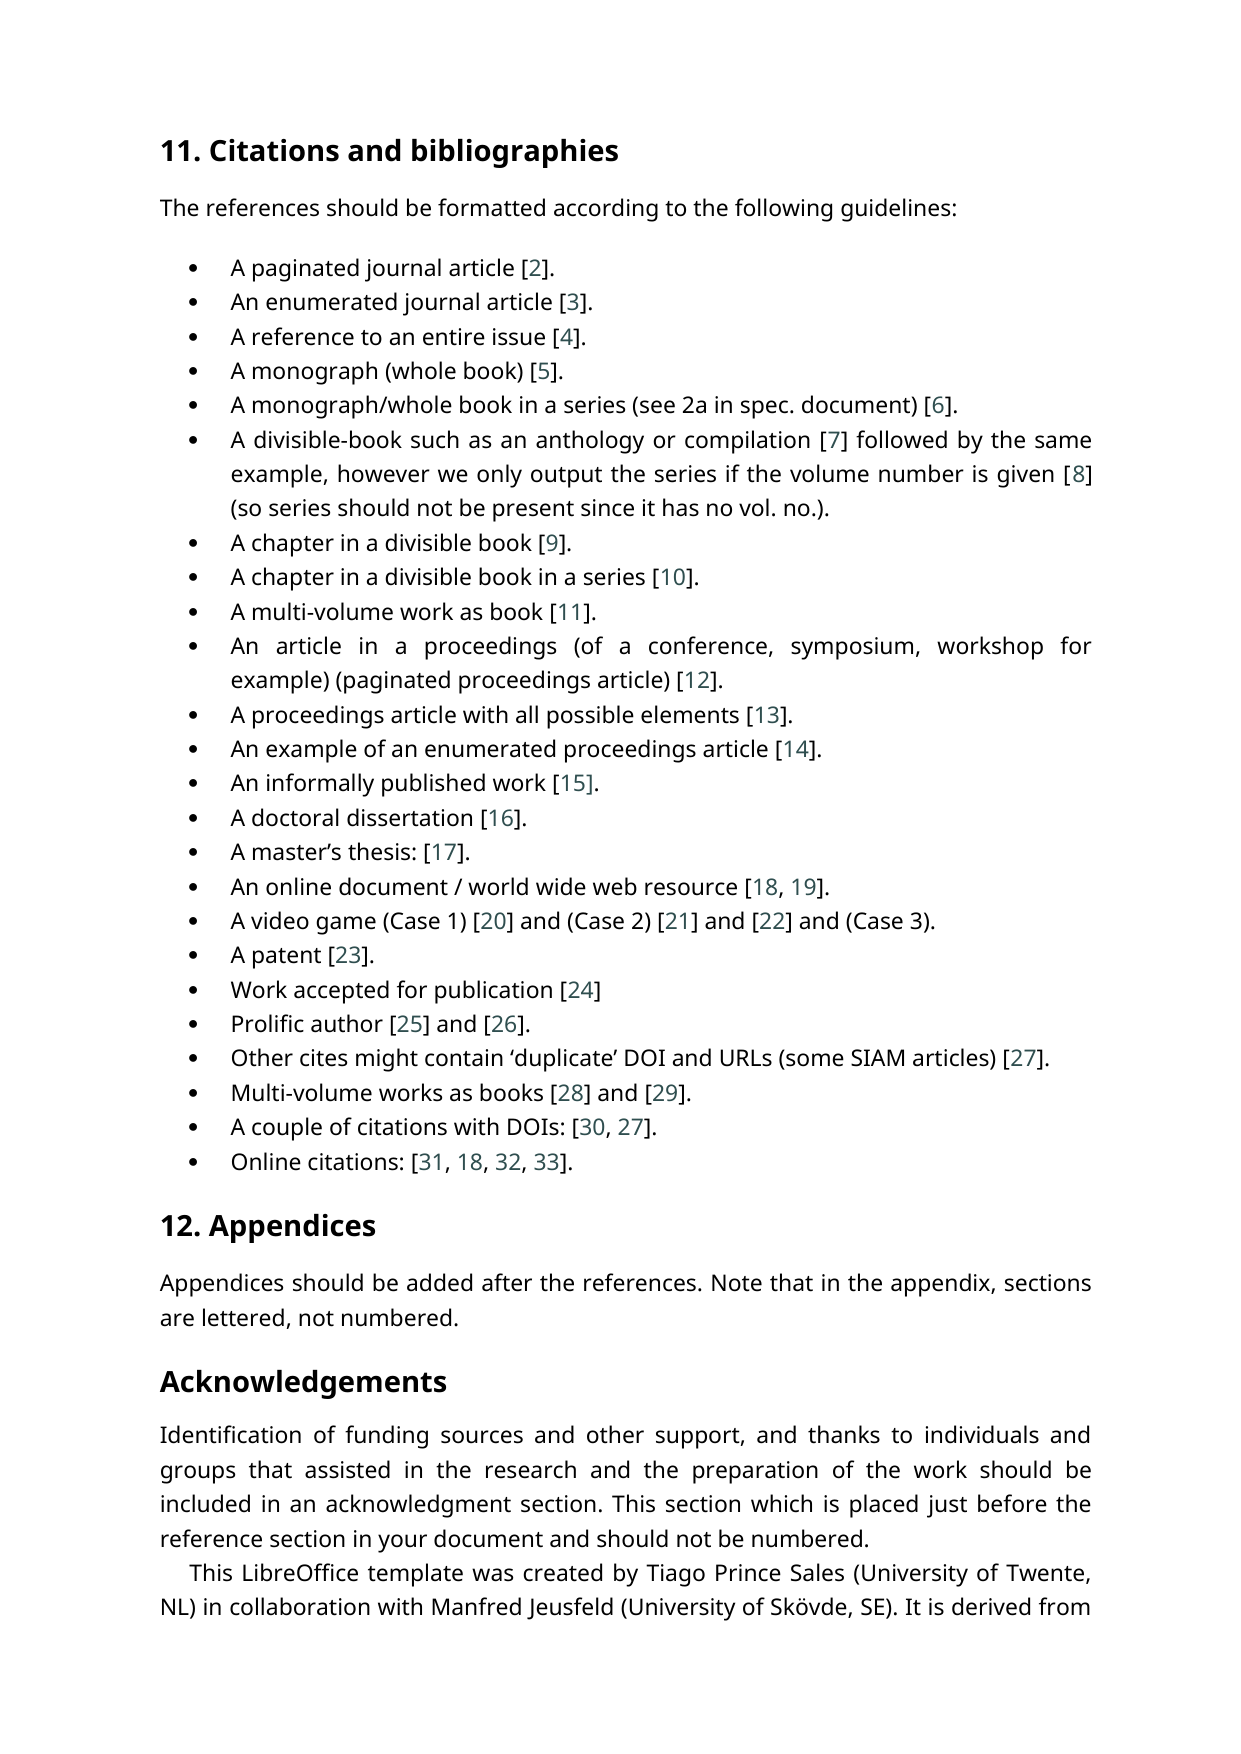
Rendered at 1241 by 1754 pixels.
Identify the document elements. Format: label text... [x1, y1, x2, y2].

list A video game (Case 1) [20] and (Case 2) [21] and [22] and (Case 3). [189, 905, 1093, 936]
subtitle Citations and bibliographies [159, 130, 1093, 169]
text This LibreOffice template was created by Tiago Prince Sales (University of Twente, NL) in collaboration with Manfred Jeusfeld (University of Skövde, SE). It is derived from [159, 1557, 1093, 1622]
text The references should be formatted according to the following guidelines: [159, 192, 1093, 223]
list A paginated journal article [2]. [189, 252, 1093, 283]
list A reference to an entire issue [4]. [189, 320, 1093, 352]
list A couple of citations with DOIs: [30, 27]. [189, 1111, 1093, 1142]
list A doctoral dissertation [16]. [189, 802, 1093, 833]
list A proceedings article with all possible elements [13]. [189, 698, 1093, 730]
list Multi-volume works as books [28] and [29]. [189, 1077, 1093, 1108]
list A patent [23]. [189, 939, 1093, 970]
list An online document / world wide web resource [18, 19]. [189, 870, 1093, 902]
text Identification of funding sources and other support, and thanks to individuals and groups that assisted in the research and the preparation of the work should be included in an acknowledgment section. This section which is placed just before the reference section in your document and should not be numbered. [159, 1419, 1093, 1554]
subtitle Acknowledgements [159, 1361, 1093, 1401]
list A multi-volume work as book [11]. [189, 595, 1093, 627]
list An example of an enumerated proceedings article [14]. [189, 733, 1093, 764]
list A monograph (whole book) [5]. [189, 355, 1093, 386]
list A divisible-book such as an anthology or compilation [7] followed by the same example, however we only output the series if the volume number is given [8] (so series should not be present since it has no vol. no.). [189, 423, 1093, 523]
list An informally published work [15]. [189, 767, 1093, 798]
list A master’s thesis: [17]. [189, 836, 1093, 867]
list An article in a proceedings (of a conference, symposium, workshop for example) (paginated proceedings article) [12]. [189, 630, 1093, 695]
list An enumerated journal article [3]. [189, 286, 1093, 317]
list A monograph/whole book in a series (see 2a in spec. document) [6]. [189, 389, 1093, 420]
list Prolific author [25] and [26]. [189, 1008, 1093, 1039]
list Online citations: [31, 18, 32, 33]. [189, 1145, 1093, 1177]
list A chapter in a divisible book in a series [10]. [189, 561, 1093, 592]
text Appendices should be added after the references. Note that in the appendix, sections are lettered, not numbered. [159, 1267, 1093, 1333]
list Other cites might contain ‘duplicate’ DOI and URLs (some SIAM articles) [27]. [189, 1042, 1093, 1073]
list Work accepted for publication [24] [189, 973, 1093, 1005]
subtitle Appendices [159, 1205, 1093, 1244]
list A chapter in a divisible book [9]. [189, 527, 1093, 558]
